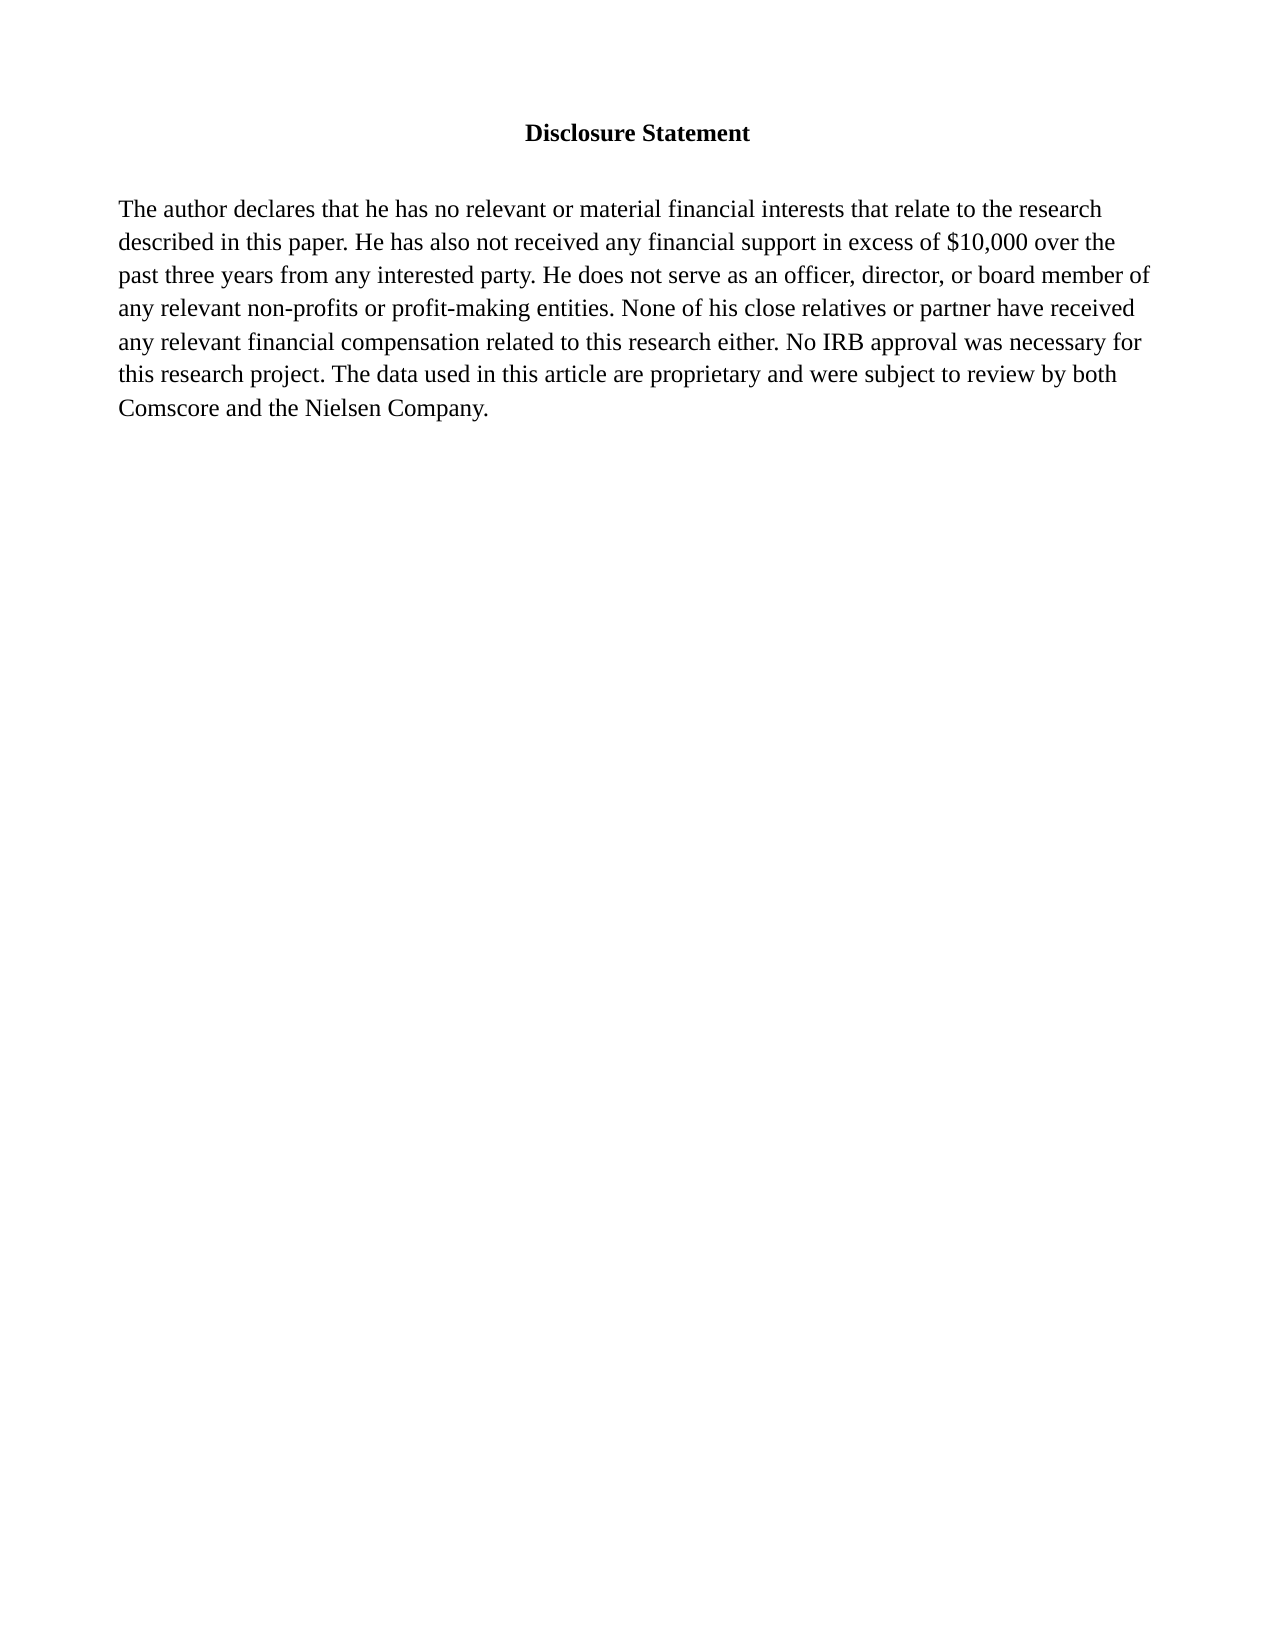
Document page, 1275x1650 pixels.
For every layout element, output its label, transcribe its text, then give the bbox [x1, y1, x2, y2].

text The author declares that he has no relevant or material financial interests that relate to the research described in this paper. He has also not received any financial support in excess of $10,000 over the past three years from any interested party. He does not serve as an officer, director, or board member of any relevant non-profits or profit-making entities. None of his close relatives or partner have received any relevant financial compensation related to this research either. No IRB approval was necessary for this research project. The data used in this article are proprietary and were subject to review by both Comscore and the Nielsen Company. [118, 194, 1157, 421]
text Disclosure Statement [118, 118, 1157, 147]
